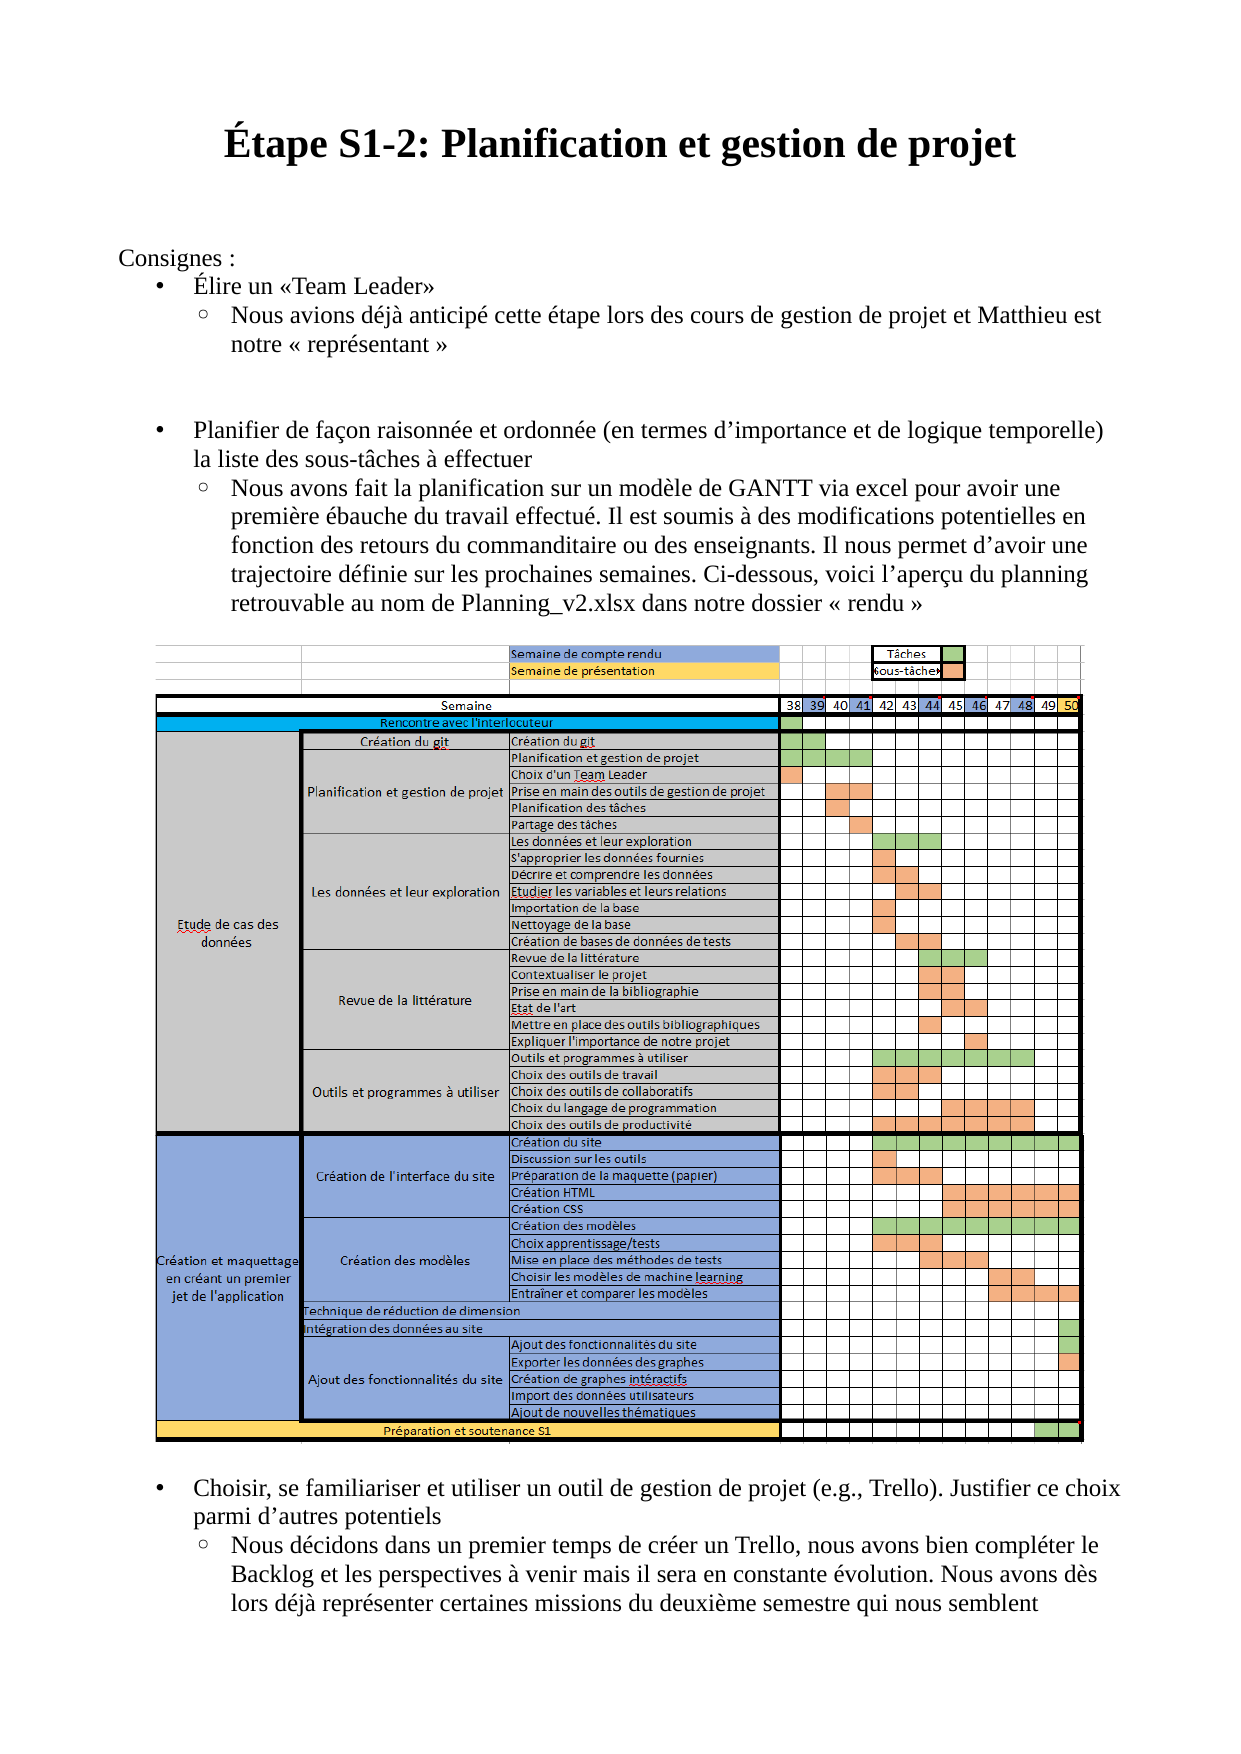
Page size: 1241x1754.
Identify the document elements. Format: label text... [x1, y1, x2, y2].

picture [155, 645, 1085, 1444]
list Élire un «Team Leader» [156, 271, 1122, 300]
list Nous décidons dans un premier temps de créer un Trello, nous avons bien compléter le Backlog et les perspectives à venir mais il sera en constante évolution. Nous avons dès lors déjà représenter certaines missions du deuxième semestre qui nous semblent [193, 1530, 1122, 1616]
list Planifier de façon raisonnée et ordonnée (en termes d’importance et de logique temporelle) la liste des sous-tâches à effectuer [156, 415, 1122, 473]
text Consignes : [118, 243, 1122, 271]
list Nous avons fait la planification sur un modèle de GANTT via excel pour avoir une première ébauche du travail effectué. Il est soumis à des modifications potentielles en fonction des retours du commanditaire ou des enseignants. Il nous permet d’avoir une trajectoire définie sur les prochaines semaines. Ci-dessous, voici l’aperçu du planning retrouvable au nom de Planning_v2.xlsx dans notre dossier « rendu » [193, 473, 1122, 616]
list Nous avions déjà anticipé cette étape lors des cours de gestion de projet et Matthieu est notre « représentant » [193, 300, 1122, 358]
text Étape S1-2: Planification et gestion de projet [118, 118, 1122, 166]
list Choisir, se familiariser et utiliser un outil de gestion de projet (e.g., Trello). Justifier ce choix parmi d’autres potentiels [156, 1473, 1122, 1530]
